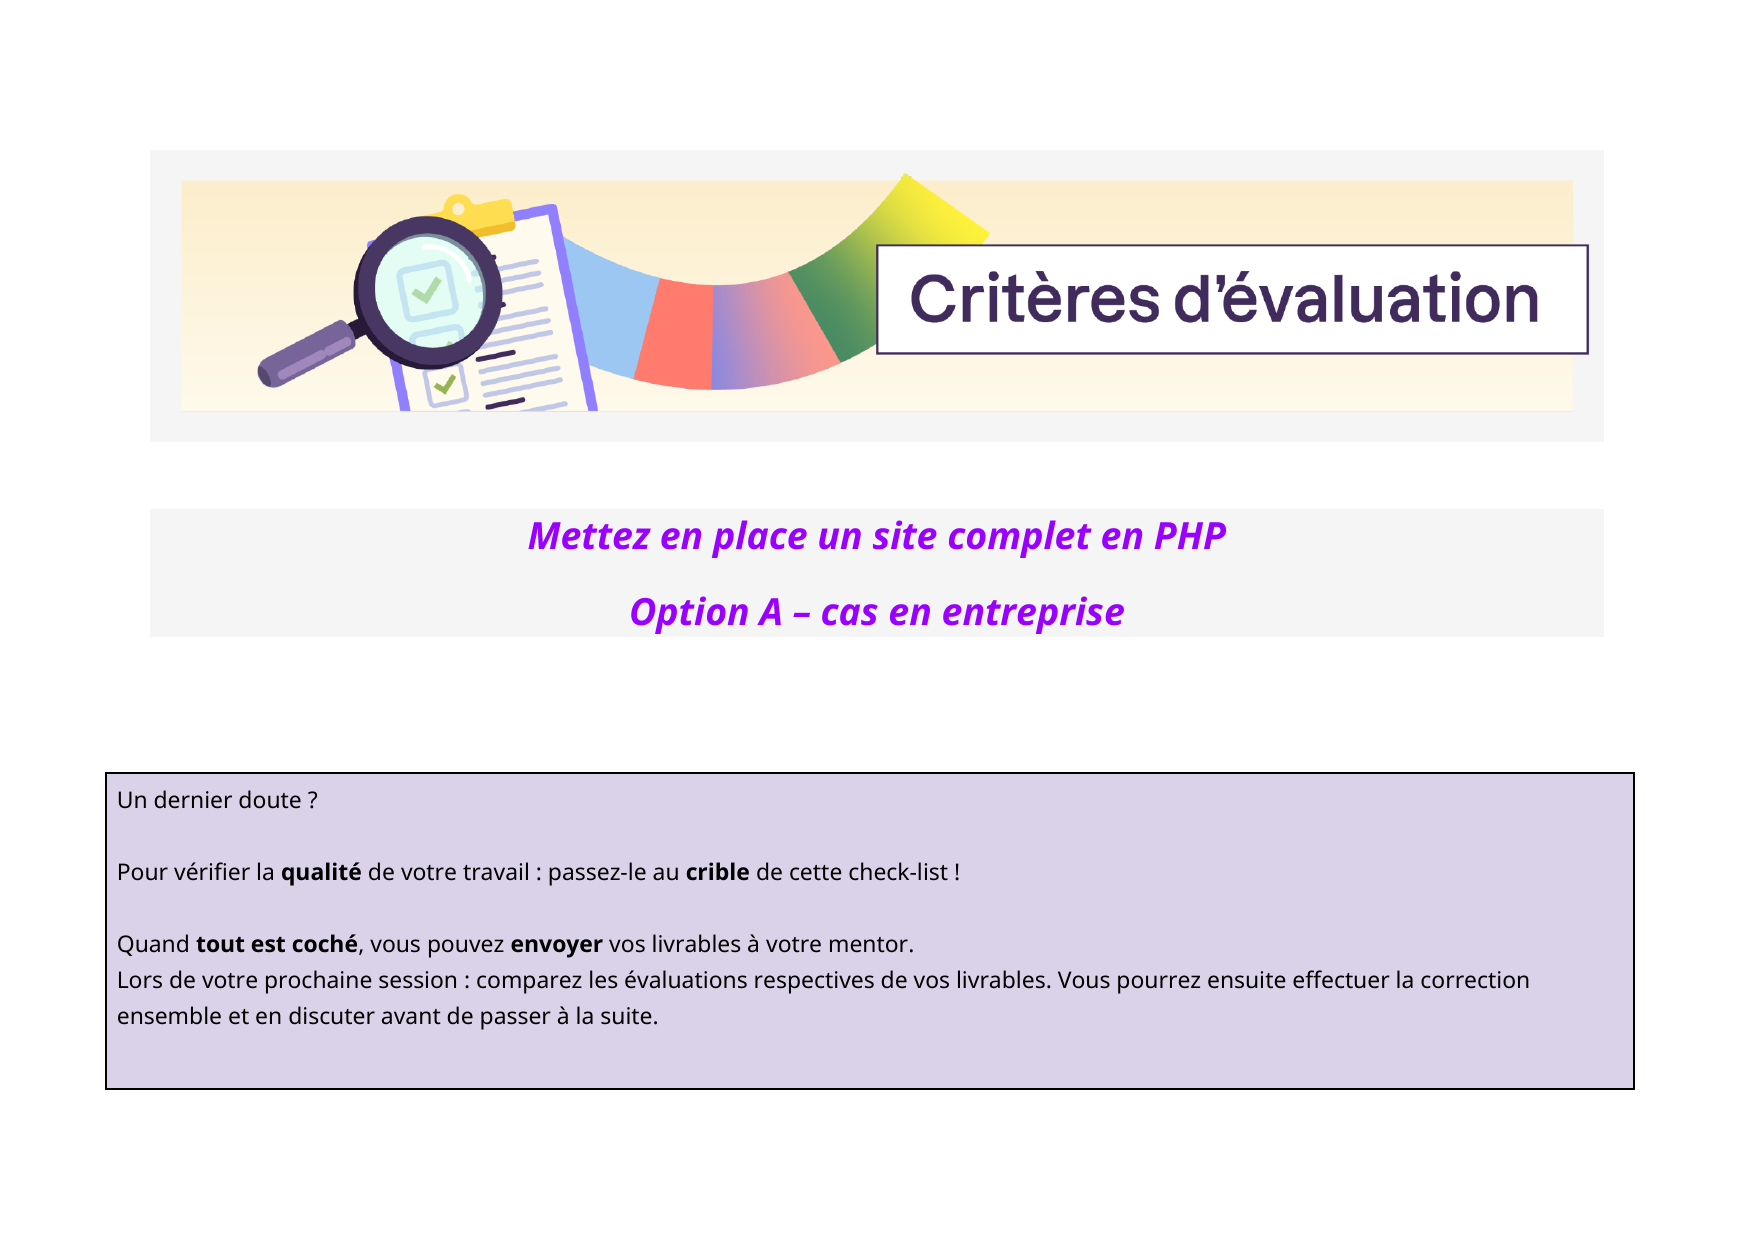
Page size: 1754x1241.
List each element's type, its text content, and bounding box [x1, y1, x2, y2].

picture [150, 150, 1604, 442]
subtitle Mettez en place un site complet en PHP [150, 509, 1604, 560]
subtitle Option A – cas en entreprise [150, 586, 1604, 637]
table_header Un dernier doute ? Pour vérifier la qualité de votre travail : passez-le au crible de cette check-list ! Quand tout est coché, vous pouvez envoyer vos livrables à votre mentor. Lors de votre prochaine session : comparez les évaluations respectives de vos livrables. Vous pourrez ensuite effectuer la correction ensemble et en discuter avant de passer à la suite. [107, 774, 1633, 1088]
